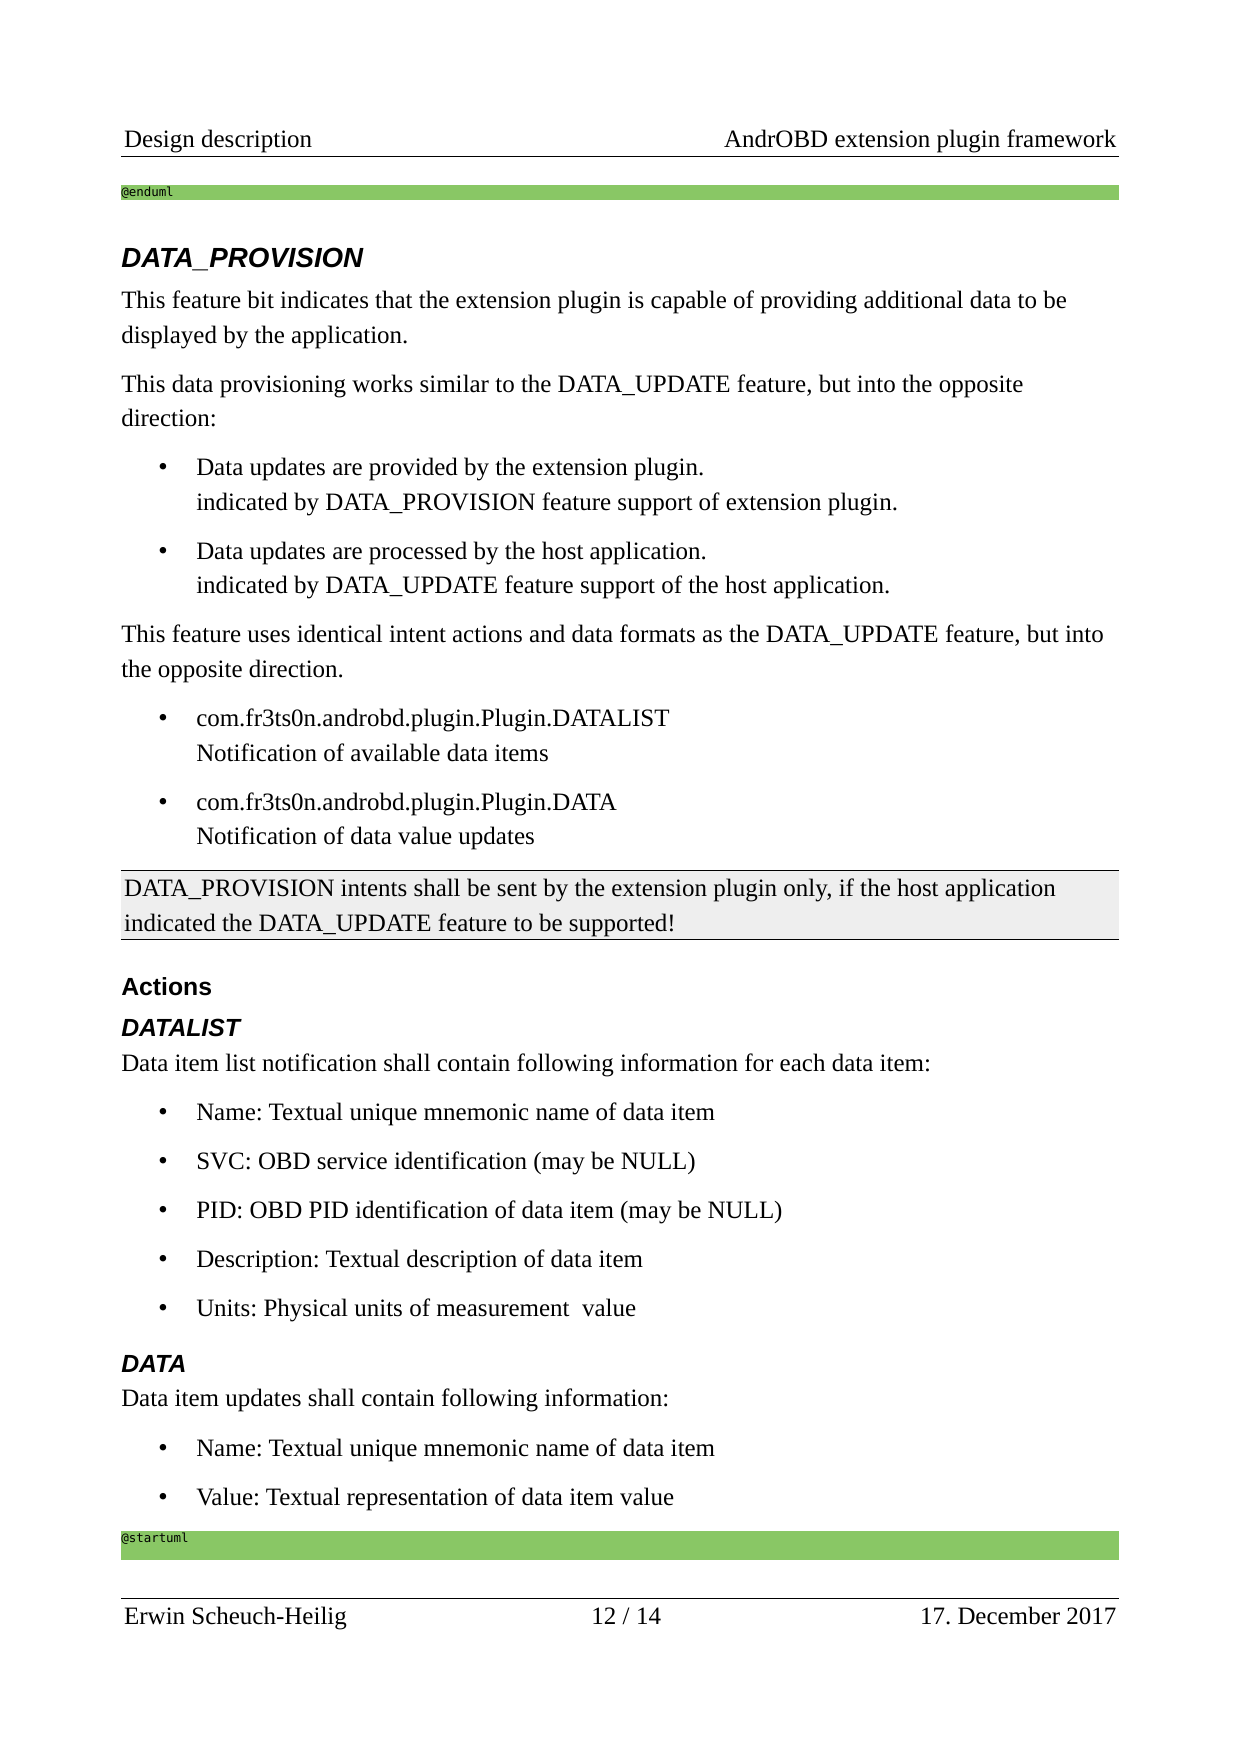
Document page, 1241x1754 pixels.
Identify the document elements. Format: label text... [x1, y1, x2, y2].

subtitle DATA_PROVISION [121, 241, 1119, 273]
list PID: OBD PID identification of data item (may be NULL) [158, 1195, 1119, 1224]
list Description: Textual description of data item [158, 1244, 1119, 1273]
text This feature uses identical intent actions and data formats as the DATA_UPDATE feature, but into the opposite direction. [121, 619, 1119, 683]
subtitle Actions [121, 972, 1119, 1001]
subtitle DATA [121, 1349, 1119, 1377]
text This data provisioning works similar to the DATA_UPDATE feature, but into the opposite direction: [121, 369, 1119, 432]
text DATA_PROVISION intents shall be sent by the extension plugin only, if the host application indicated the DATA_UPDATE feature to be supported! [121, 871, 1119, 939]
text Data item list notification shall contain following information for each data item: [121, 1048, 1119, 1077]
text Data item updates shall contain following information: [121, 1383, 1119, 1412]
list Units: Physical units of measurement value [158, 1293, 1119, 1322]
list Name: Textual unique mnemonic name of data item [158, 1433, 1119, 1461]
list com.fr3ts0n.androbd.plugin.Plugin.DATA Notification of data value updates [158, 787, 1119, 850]
list Value: Textual representation of data item value [158, 1482, 1119, 1510]
list SVC: OBD service identification (may be NULL) [158, 1146, 1119, 1175]
text This feature bit indicates that the extension plugin is capable of providing additional data to be displayed by the application. [121, 285, 1119, 349]
list com.fr3ts0n.androbd.plugin.Plugin.DATALIST Notification of available data items [158, 703, 1119, 766]
text @startuml [121, 1531, 1119, 1545]
list Data updates are processed by the host application. indicated by DATA_UPDATE feature support of the host application. [158, 536, 1119, 599]
text @enduml [121, 185, 1119, 200]
subtitle DATALIST [121, 1013, 1119, 1042]
list Data updates are provided by the extension plugin. indicated by DATA_PROVISION feature support of extension plugin. [158, 452, 1119, 516]
list Name: Textual unique mnemonic name of data item [158, 1097, 1119, 1126]
